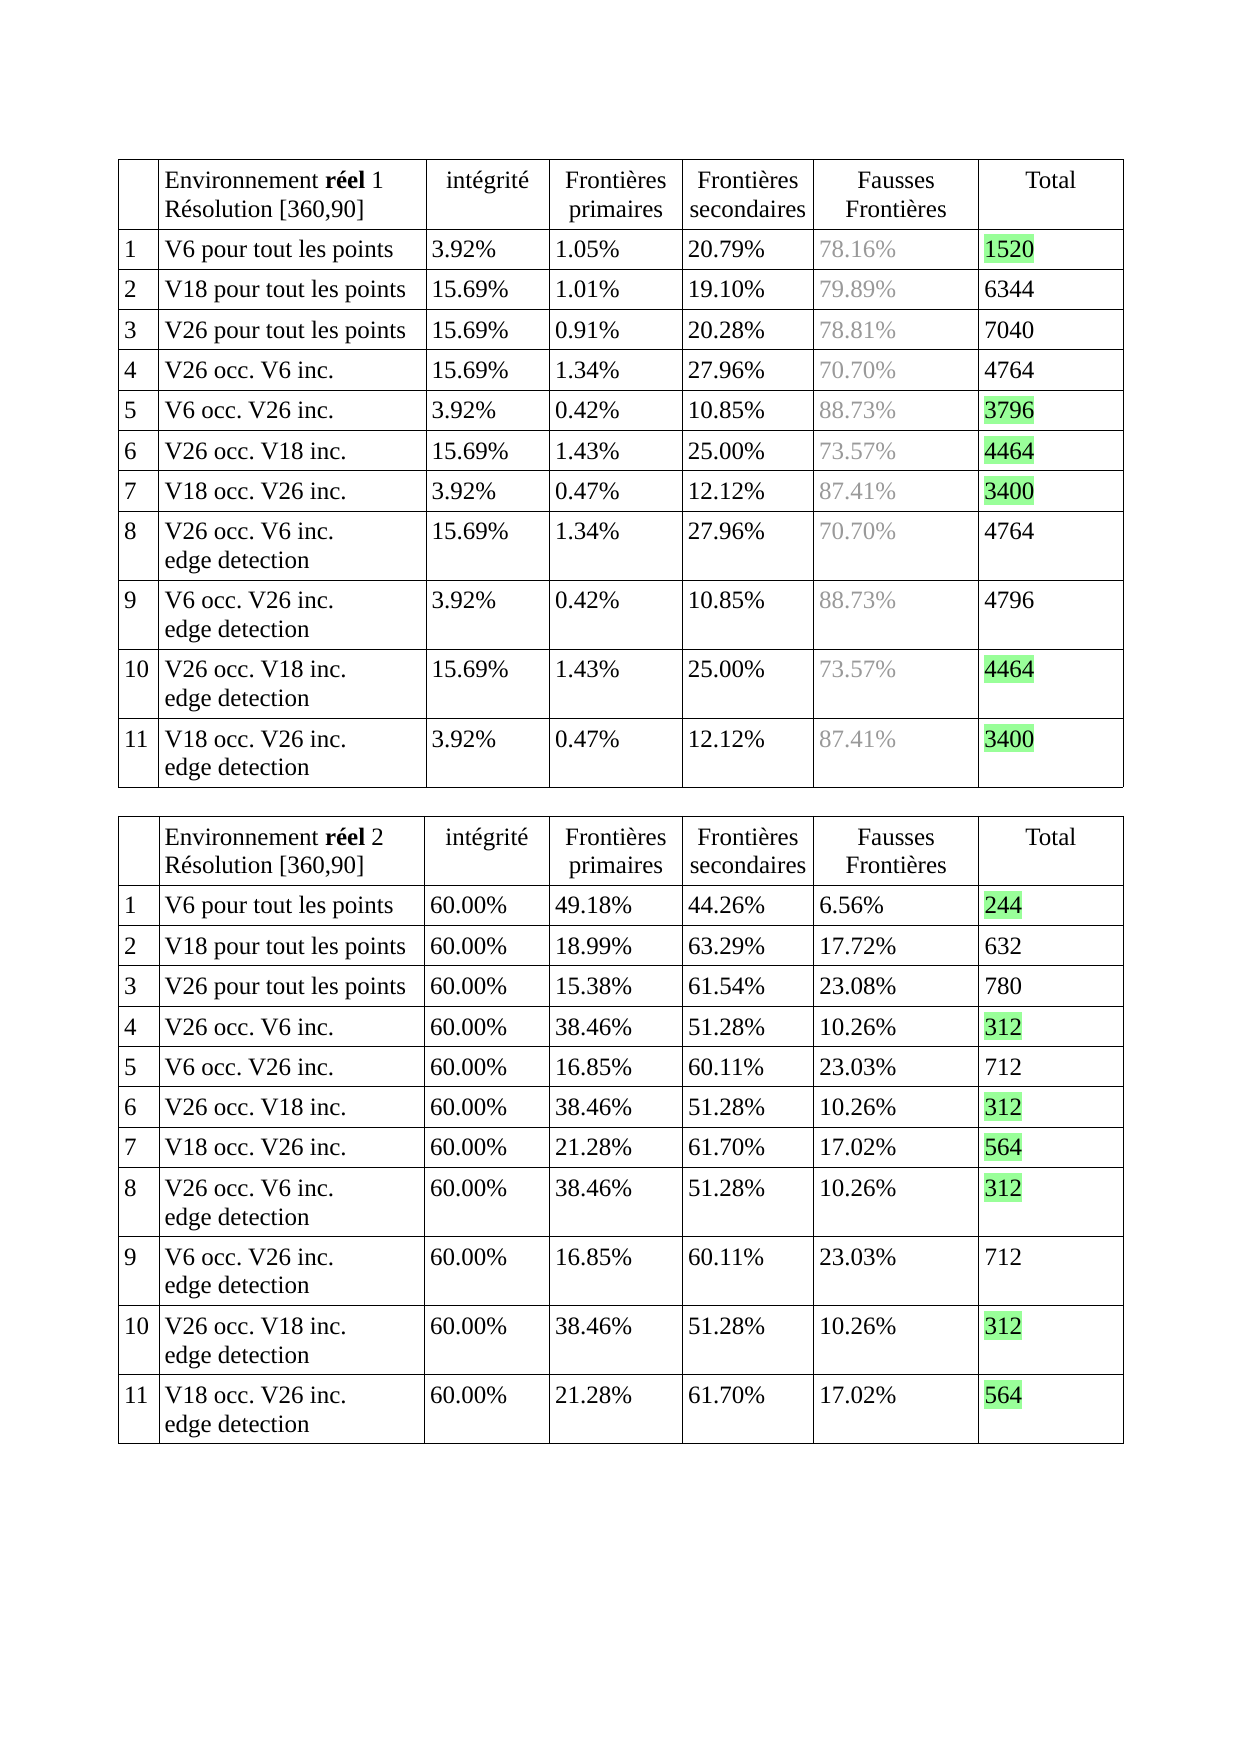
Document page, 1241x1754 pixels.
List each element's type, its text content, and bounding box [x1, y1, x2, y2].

table_cell 0,91% [550, 310, 682, 349]
table_cell 712 [979, 1047, 1123, 1086]
table_cell 712 [979, 1237, 1123, 1305]
table_cell 3 [119, 310, 158, 349]
table_cell V26 pour tout les points [159, 310, 426, 349]
table_cell 78,81% [814, 310, 978, 349]
table_cell 1,43% [550, 431, 682, 470]
table_cell 27,96% [683, 350, 813, 390]
table_cell 78,16% [814, 230, 978, 269]
table_cell 9 [119, 1237, 159, 1305]
table_cell 12,12% [683, 471, 813, 511]
table_cell 4764 [979, 350, 1123, 390]
table_cell 10,26% [814, 1087, 978, 1127]
table_cell 7 [119, 1128, 159, 1167]
table_cell 4764 [979, 512, 1123, 580]
table_cell 15,69% [427, 431, 549, 470]
table_cell 4464 [979, 650, 1123, 718]
table_header Environnement réel 1 Résolution [360,90] [159, 160, 426, 228]
table_cell 23,08% [814, 966, 978, 1006]
table_cell 70,70% [814, 512, 978, 580]
table_cell 88,73% [814, 581, 978, 649]
table_header Frontières primaires [550, 817, 682, 885]
table_cell 6 [119, 431, 158, 470]
table_cell 1,34% [550, 512, 682, 580]
table_cell 87,41% [814, 719, 978, 787]
table_cell 1,43% [550, 650, 682, 718]
table_cell 51,28% [683, 1306, 813, 1374]
table_cell 10 [119, 1306, 159, 1374]
table_cell 8 [119, 512, 158, 580]
table_cell 27,96% [683, 512, 813, 580]
table_cell 51,28% [683, 1087, 813, 1127]
table_cell 23,03% [814, 1237, 978, 1305]
table_cell 15,69% [427, 270, 549, 309]
table_header Total [979, 817, 1123, 885]
table_cell 4 [119, 1007, 159, 1046]
table_cell 564 [979, 1375, 1123, 1443]
table_cell 3,92% [427, 581, 549, 649]
table_header Frontières primaires [550, 160, 682, 228]
table_cell 61,70% [683, 1375, 813, 1443]
table_cell 60,00% [425, 1128, 549, 1167]
table_cell 3,92% [427, 230, 549, 269]
table_cell 20,79% [683, 230, 813, 269]
table_cell 780 [979, 966, 1123, 1006]
table_cell 0,42% [550, 581, 682, 649]
table_cell 15,69% [427, 350, 549, 390]
table_header intégrité [425, 817, 549, 885]
table_cell 60,00% [425, 966, 549, 1006]
table_cell V26 occ. V18 inc. edge detection [159, 650, 426, 718]
table_cell 10,26% [814, 1306, 978, 1374]
table_cell 73,57% [814, 650, 978, 718]
table_cell V26 occ. V18 inc. edge detection [160, 1306, 424, 1374]
table_cell V26 occ. V18 inc. [159, 431, 426, 470]
table_cell 17,02% [814, 1128, 978, 1167]
table_cell 60,11% [683, 1237, 813, 1305]
table_cell 3400 [979, 471, 1123, 511]
table_cell 60,00% [425, 1306, 549, 1374]
table_cell 25,00% [683, 650, 813, 718]
table_cell V26 pour tout les points [160, 966, 424, 1006]
table_cell V26 occ. V6 inc. edge detection [159, 512, 426, 580]
table_cell V6 occ. V26 inc. edge detection [159, 581, 426, 649]
table_cell 16,85% [550, 1237, 682, 1305]
table_header Environnement réel 2 Résolution [360,90] [160, 817, 424, 885]
table_cell 15,69% [427, 512, 549, 580]
table_cell V26 occ. V6 inc. edge detection [160, 1168, 424, 1236]
table_cell 3,92% [427, 719, 549, 787]
table_cell 61,54% [683, 966, 813, 1006]
table_cell 244 [979, 886, 1123, 925]
table_cell 9 [119, 581, 158, 649]
table_cell V18 pour tout les points [159, 270, 426, 309]
table_header intégrité [427, 160, 549, 228]
table_cell 15,69% [427, 650, 549, 718]
table_cell 38,46% [550, 1007, 682, 1046]
table_cell V18 occ. V26 inc. edge detection [160, 1375, 424, 1443]
table_cell 7 [119, 471, 158, 511]
table_cell 0,42% [550, 391, 682, 430]
table_cell V26 occ. V6 inc. [160, 1007, 424, 1046]
table_cell 3 [119, 966, 159, 1006]
table_cell 1,01% [550, 270, 682, 309]
table_cell V18 occ. V26 inc. [159, 471, 426, 511]
table_cell 60,11% [683, 1047, 813, 1086]
table_cell V18 occ. V26 inc. edge detection [159, 719, 426, 787]
table_cell 4 [119, 350, 158, 390]
table_cell 73,57% [814, 431, 978, 470]
table_header Total [979, 160, 1123, 228]
table_cell 11 [119, 1375, 159, 1443]
table_cell V26 occ. V6 inc. [159, 350, 426, 390]
table_cell 25,00% [683, 431, 813, 470]
table_cell 11 [119, 719, 158, 787]
table_cell 15,69% [427, 310, 549, 349]
table_cell 5 [119, 391, 158, 430]
table_cell 38,46% [550, 1087, 682, 1127]
table_cell 1,05% [550, 230, 682, 269]
table_header [119, 817, 159, 885]
table_cell 12,12% [683, 719, 813, 787]
table_cell 60,00% [425, 886, 549, 925]
table_header Fausses Frontières [814, 160, 978, 228]
table_cell 312 [979, 1306, 1123, 1374]
table_cell 87,41% [814, 471, 978, 511]
table_cell 564 [979, 1128, 1123, 1167]
table_cell 10,26% [814, 1007, 978, 1046]
table_cell 10,85% [683, 391, 813, 430]
table_cell 60,00% [425, 1047, 549, 1086]
table_cell 0,47% [550, 719, 682, 787]
table_cell 60,00% [425, 1087, 549, 1127]
table_cell 6,56% [814, 886, 978, 925]
table_header [119, 160, 158, 228]
table_header Fausses Frontières [814, 817, 978, 885]
table_cell V6 occ. V26 inc. edge detection [160, 1237, 424, 1305]
table_cell 8 [119, 1168, 159, 1236]
table_cell 19,10% [683, 270, 813, 309]
table_cell 38,46% [550, 1306, 682, 1374]
table_header Frontières secondaires [683, 160, 813, 228]
table_cell 60,00% [425, 1375, 549, 1443]
table_cell 10,26% [814, 1168, 978, 1236]
table_cell V6 pour tout les points [159, 230, 426, 269]
table_cell 60,00% [425, 1237, 549, 1305]
table_cell V6 pour tout les points [160, 886, 424, 925]
table_cell 312 [979, 1087, 1123, 1127]
table_cell 60,00% [425, 1168, 549, 1236]
table_cell 10 [119, 650, 158, 718]
table_cell 16,85% [550, 1047, 682, 1086]
table_cell 63,29% [683, 926, 813, 965]
table_cell 10,85% [683, 581, 813, 649]
table_cell 51,28% [683, 1168, 813, 1236]
table_cell 0,47% [550, 471, 682, 511]
table_cell 88,73% [814, 391, 978, 430]
table_cell 17,72% [814, 926, 978, 965]
table_cell 1 [119, 886, 159, 925]
table_cell 60,00% [425, 1007, 549, 1046]
table_cell 49,18% [550, 886, 682, 925]
table_cell 21,28% [550, 1128, 682, 1167]
table_cell 70,70% [814, 350, 978, 390]
table_cell 2 [119, 926, 159, 965]
table_cell 6344 [979, 270, 1123, 309]
table_cell 312 [979, 1168, 1123, 1236]
table_cell 3,92% [427, 471, 549, 511]
table_cell 60,00% [425, 926, 549, 965]
table_cell V26 occ. V18 inc. [160, 1087, 424, 1127]
table_cell 5 [119, 1047, 159, 1086]
table_cell 3,92% [427, 391, 549, 430]
table_cell 79,89% [814, 270, 978, 309]
table_cell 7040 [979, 310, 1123, 349]
table_cell 3796 [979, 391, 1123, 430]
table_cell 312 [979, 1007, 1123, 1046]
table_cell V6 occ. V26 inc. [160, 1047, 424, 1086]
table_cell V18 occ. V26 inc. [160, 1128, 424, 1167]
table_cell 23,03% [814, 1047, 978, 1086]
table_cell 1,34% [550, 350, 682, 390]
table_header Frontières secondaires [683, 817, 813, 885]
table_cell 44,26% [683, 886, 813, 925]
table_cell 17,02% [814, 1375, 978, 1443]
table_cell 1 [119, 230, 158, 269]
table_cell 18,99% [550, 926, 682, 965]
table_cell 4464 [979, 431, 1123, 470]
table_cell V18 pour tout les points [160, 926, 424, 965]
table_cell 1520 [979, 230, 1123, 269]
table_cell 632 [979, 926, 1123, 965]
table_cell 21,28% [550, 1375, 682, 1443]
table_cell 15,38% [550, 966, 682, 1006]
table_cell 6 [119, 1087, 159, 1127]
table_cell 3400 [979, 719, 1123, 787]
table_cell 38,46% [550, 1168, 682, 1236]
table_cell 51,28% [683, 1007, 813, 1046]
table_cell 61,70% [683, 1128, 813, 1167]
table_cell V6 occ. V26 inc. [159, 391, 426, 430]
table_cell 20,28% [683, 310, 813, 349]
table_cell 4796 [979, 581, 1123, 649]
table_cell 2 [119, 270, 158, 309]
